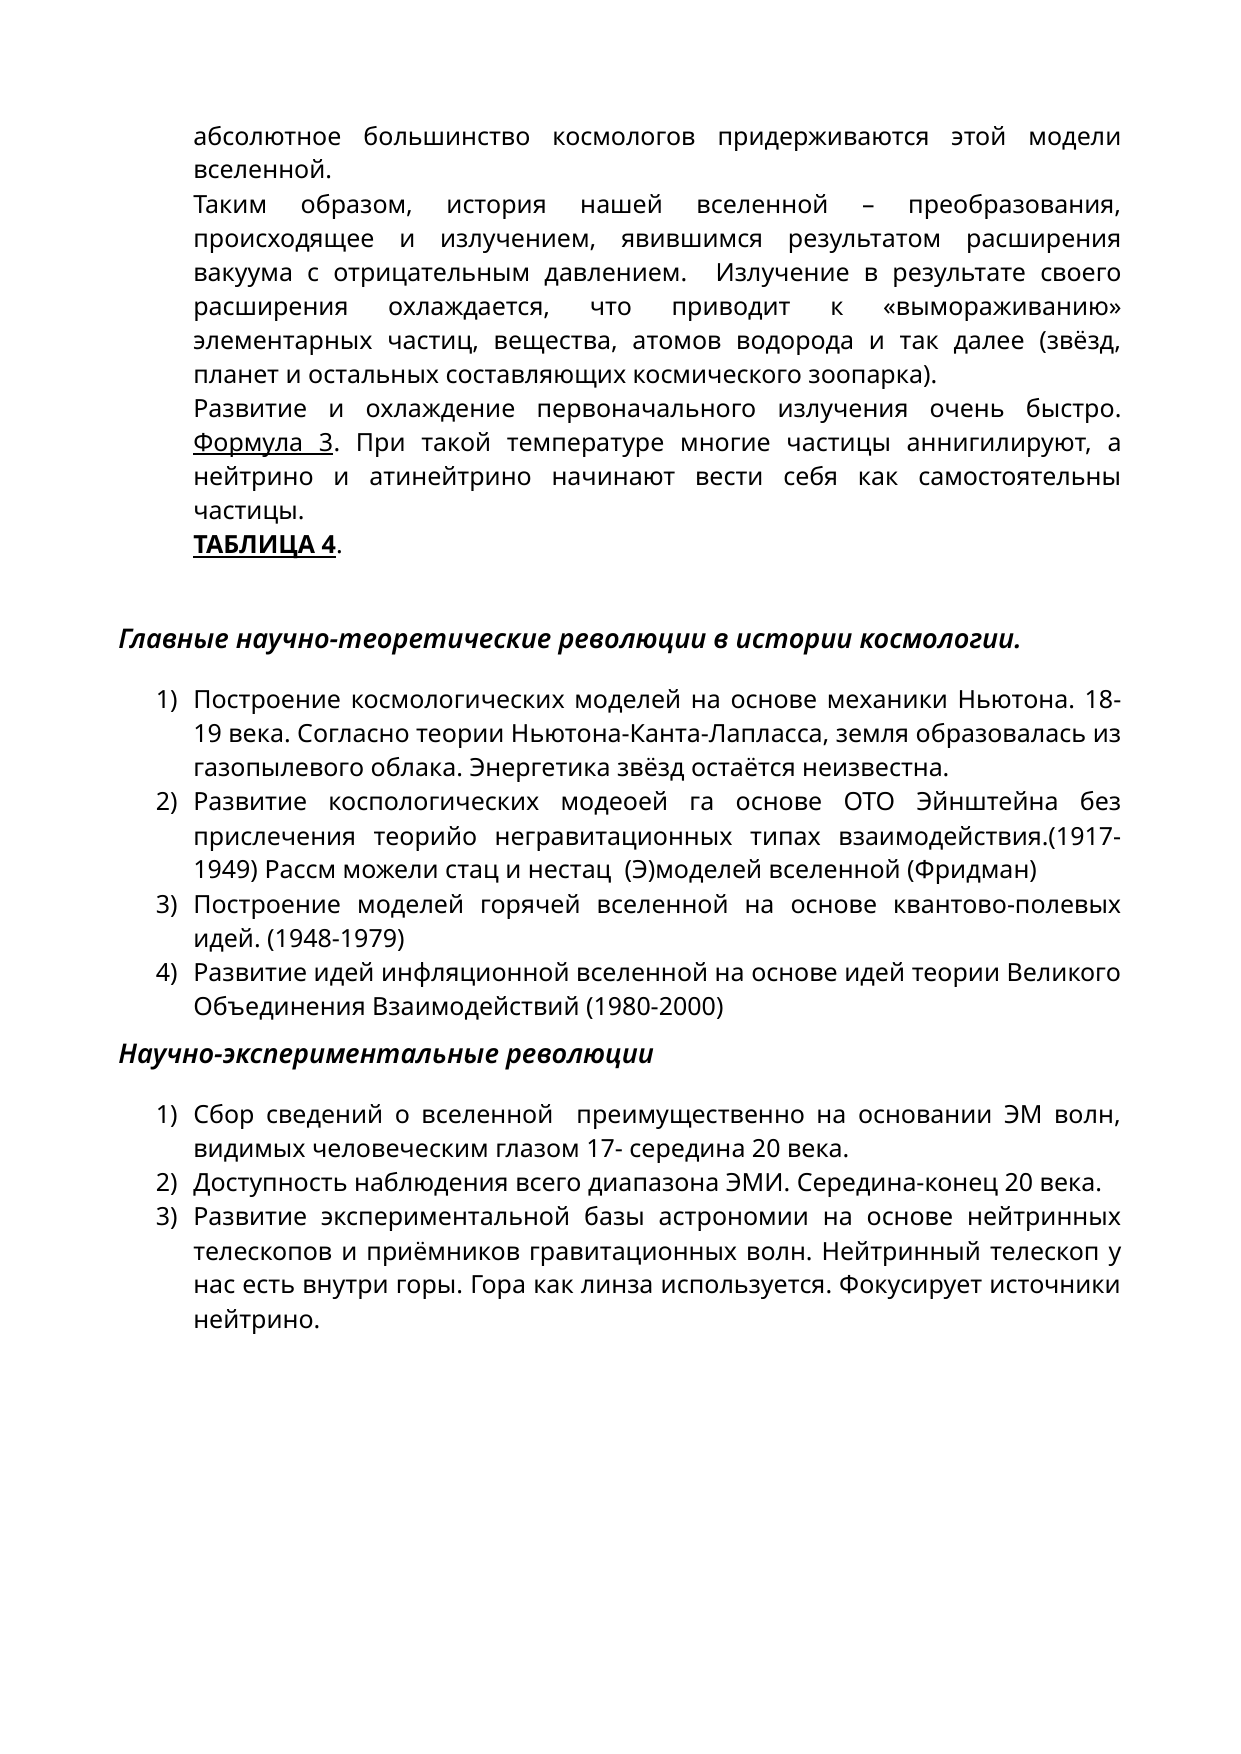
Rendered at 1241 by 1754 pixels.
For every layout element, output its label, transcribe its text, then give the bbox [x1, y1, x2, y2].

list Построение моделей горячей вселенной на основе квантово-полевых идей. (1948-1979) [156, 886, 1122, 954]
list Таким образом, история нашей вселенной – преобразования, происходящее и излучением, явившимся результатом расширения вакуума с отрицательным давлением. Излучение в результате своего расширения охлаждается, что приводит к «вымораживанию» элементарных частиц, вещества, атомов водорода и так далее (звёзд, планет и остальных составляющих космического зоопарка). [193, 186, 1122, 391]
list Развитие экспериментальной базы астрономии на основе нейтринных телескопов и приёмников гравитационных волн. Нейтринный телескоп у нас есть внутри горы. Гора как линза используется. Фокусирует источники нейтрино. [156, 1199, 1122, 1335]
list Доступность наблюдения всего диапазона ЭМИ. Середина-конец 20 века. [156, 1165, 1122, 1199]
list ТАБЛИЦА 4. [193, 527, 1122, 561]
subtitle Главные научно-теоретические революции в истории космологии. [118, 620, 1122, 657]
list Развитие коспологических модеоей га основе ОТО Эйнштейна без прислечения теорийо негравитационных типах взаимодействия.(1917-1949) Рассм можели стац и нестац (Э)моделей вселенной (Фридман) [156, 784, 1122, 886]
list Построение космологических моделей на основе механики Ньютона. 18-19 века. Согласно теории Ньютона-Канта-Лапласса, земля образовалась из газопылевого облака. Энергетика звёзд остаётся неизвестна. [156, 682, 1122, 784]
list Развитие и охлаждение первоначального излучения очень быстро. Формула 3. При такой температуре многие частицы аннигилируют, а нейтрино и атинейтрино начинают вести себя как самостоятельны частицы. [193, 391, 1122, 527]
list Развитие идей инфляционной вселенной на основе идей теории Великого Объединения Взаимодействий (1980-2000) [156, 954, 1122, 1022]
list Сбор сведений о вселенной преимущественно на основании ЭМ волн, видимых человеческим глазом 17- середина 20 века. [156, 1097, 1122, 1165]
subtitle Научно-экспериментальные революции [118, 1035, 1122, 1072]
list абсолютное большинство космологов придерживаются этой модели вселенной. [193, 118, 1122, 186]
